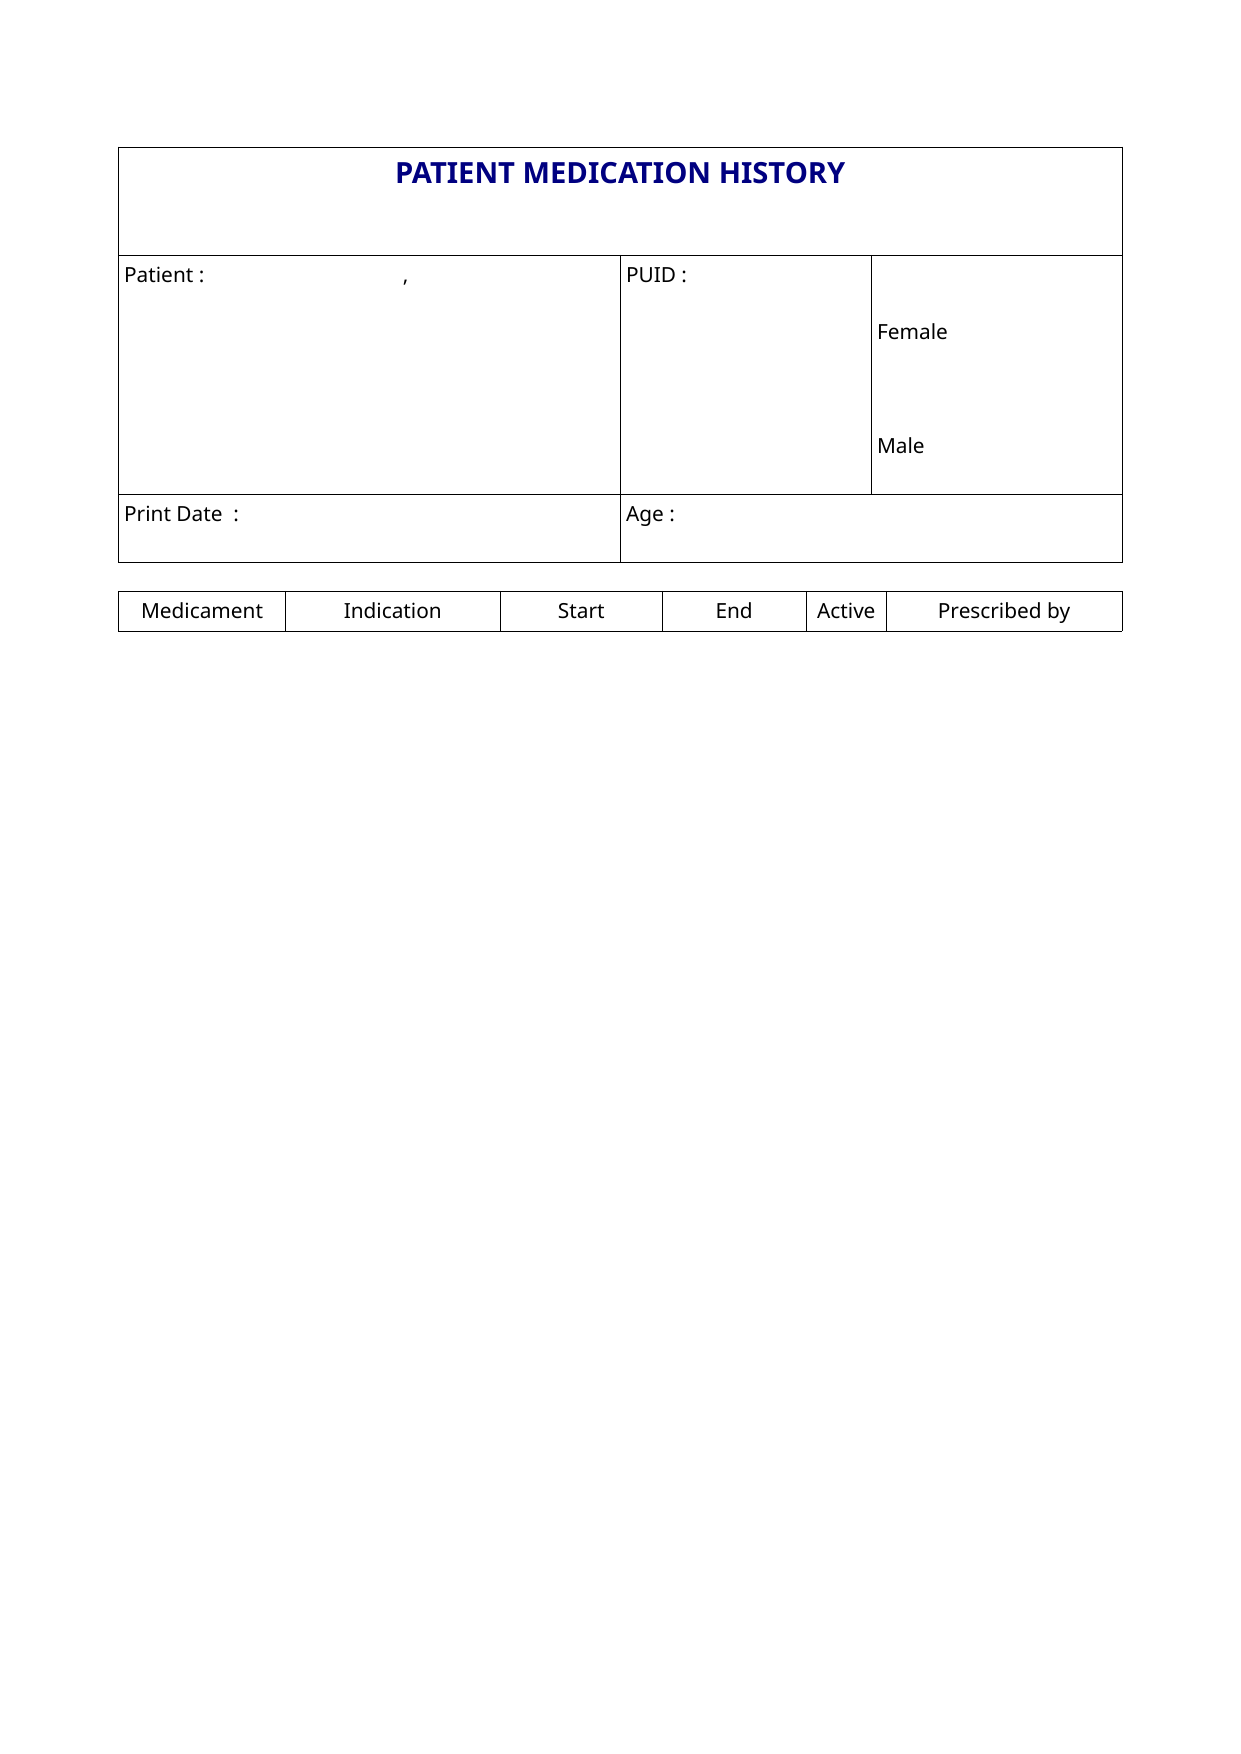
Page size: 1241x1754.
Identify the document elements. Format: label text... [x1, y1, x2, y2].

table_header <medication.healthprof and medication.healthprof.rec_name or ''> [886, 688, 1122, 983]
table_header PATIENT MEDICATION HISTORY [119, 148, 1122, 255]
table_header <if test="medication.indication"> <medication.indication.name or ''> </if> [285, 688, 500, 983]
text </for> [118, 983, 1122, 1012]
table_header Start [501, 592, 662, 631]
table_header Active [807, 592, 886, 631]
text </for> [118, 1012, 1122, 1040]
table_cell <if test="patient.gender == 'f'"> Female </if> <if test="patient.gender == 'm'"> Male </if> [872, 256, 1122, 494]
table_header Medicament [119, 592, 285, 631]
table_header Prescribed by [887, 592, 1122, 631]
table_cell PUID :<patient.puid> [621, 256, 871, 494]
table_cell Patient :<patient.name.lastname>, <patient.name.name> [119, 256, 620, 494]
table_header <if test="medication.start_treatment"> <format_date(medication.start_treatment, user.language)> </if> [500, 688, 673, 983]
table_header <medication.is_active and '*' or ''> [806, 688, 886, 983]
table_header <medication.medicament.name.name or ''> [118, 688, 285, 983]
table_header End [663, 592, 806, 631]
text <for each="medication in patient.medications"> [118, 659, 1122, 688]
table_cell Age : <patient.age> [621, 495, 1122, 562]
table_cell Print Date : <datetime.datetime.now().strftime('%H:%M:%S')><format_date(datetime.date.today(), user.language)> [119, 495, 620, 562]
table_header Indication [286, 592, 500, 631]
table_header <if test="medication.end_treatment"> <format_date(medication.end_treatment, user.language)> </if> [673, 688, 806, 983]
text <for each="patient in objects"> [118, 118, 1122, 147]
